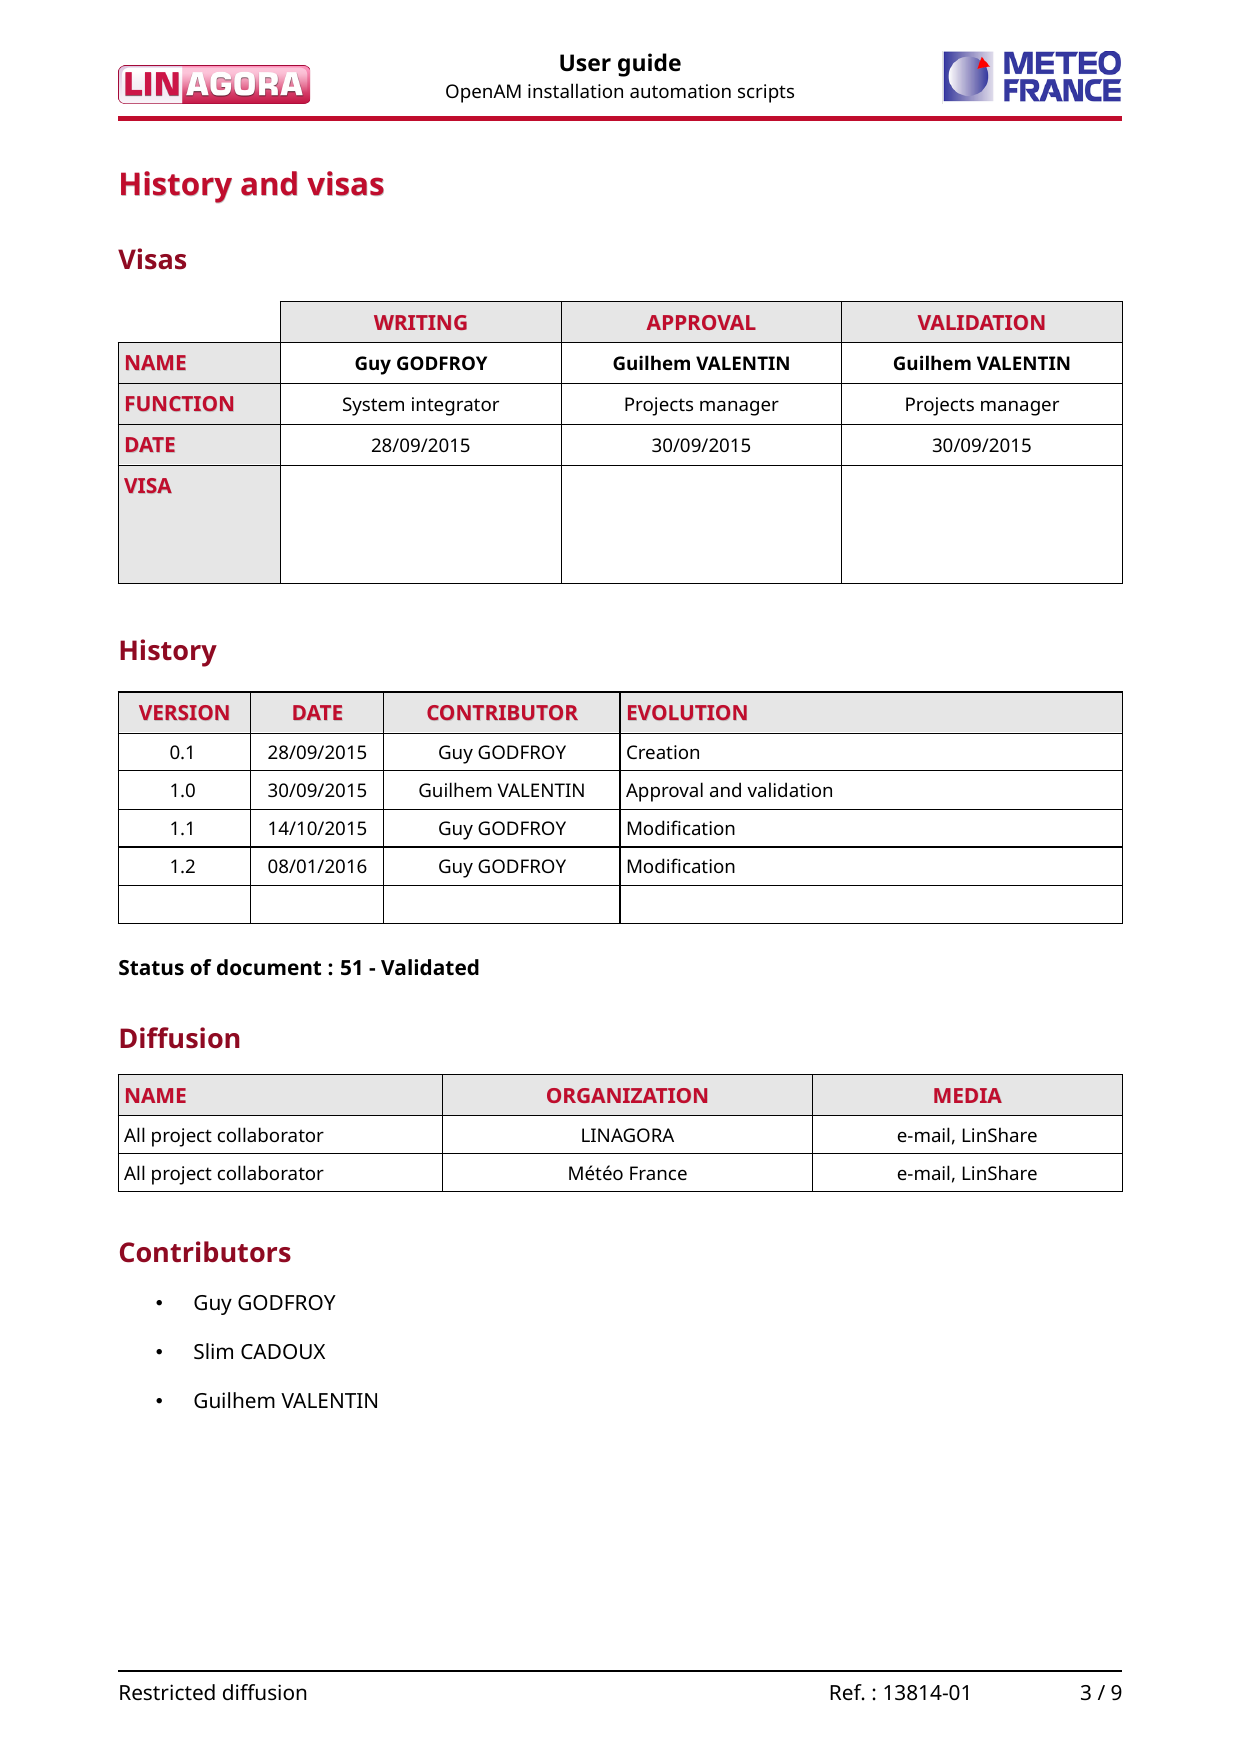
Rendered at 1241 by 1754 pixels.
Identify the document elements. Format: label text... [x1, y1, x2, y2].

table_cell 28/09/2015 [251, 734, 383, 770]
table_cell All project collaborator [119, 1154, 442, 1191]
table_cell Function [119, 384, 280, 424]
table_cell e-mail, LinShare [813, 1116, 1122, 1153]
table_cell 08/01/2016 [251, 848, 383, 884]
table_cell Approval and validation [621, 771, 1122, 808]
table_cell All project collaborator [119, 1116, 442, 1153]
table_cell Guy GODFROY [384, 734, 619, 770]
table_cell Date [119, 425, 280, 464]
table_header Writing [281, 302, 561, 342]
subtitle Diffusion [118, 1020, 1122, 1057]
table_cell Guilhem VALENTIN [562, 343, 841, 383]
subtitle History [118, 631, 1122, 668]
table_cell Projects manager [562, 384, 841, 424]
picture [118, 65, 311, 104]
table_cell e-mail, LinShare [813, 1154, 1122, 1191]
list Guy GODFROY [156, 1288, 1122, 1317]
table_cell Projects manager [842, 384, 1122, 424]
list Slim CADOUX [156, 1337, 1122, 1366]
table_cell Visa [119, 466, 280, 583]
table_header organization [443, 1075, 812, 1115]
table_cell 1.1 [119, 810, 250, 846]
table_header Name [119, 1075, 442, 1115]
table_header Date [251, 693, 383, 732]
table_cell [562, 466, 841, 583]
text Status of document : 51 - Validated [118, 953, 1122, 981]
table_cell 30/09/2015 [842, 425, 1122, 464]
table_cell 1.0 [119, 771, 250, 808]
table_cell 28/09/2015 [281, 425, 561, 464]
table_cell LINAGORA [443, 1116, 812, 1153]
table_cell [842, 466, 1122, 583]
table_cell Météo France [443, 1154, 812, 1191]
table_cell Guy GODFROY [384, 810, 619, 846]
table_cell Guilhem VALENTIN [842, 343, 1122, 383]
table_header Validation [842, 302, 1122, 342]
table_cell [281, 466, 561, 583]
table_header contributor [384, 693, 619, 732]
table_header Version [119, 693, 250, 732]
table_cell Modification [621, 810, 1122, 846]
subtitle Visas [118, 240, 1122, 277]
picture [942, 51, 1123, 104]
table_cell 1.2 [119, 848, 250, 884]
table_cell 30/09/2015 [562, 425, 841, 464]
table_cell 30/09/2015 [251, 771, 383, 808]
table_header [118, 301, 280, 342]
table_cell Modification [621, 848, 1122, 884]
table_cell 14/10/2015 [251, 810, 383, 846]
table_header evolution [621, 693, 1122, 732]
table_cell System integrator [281, 384, 561, 424]
table_cell Guilhem VALENTIN [384, 771, 619, 808]
table_cell 0.1 [119, 734, 250, 770]
subtitle History and visas [118, 162, 1122, 205]
table_header Approval [562, 302, 841, 342]
table_header Media [813, 1075, 1122, 1115]
table_cell Guy GODFROY [281, 343, 561, 383]
table_cell [119, 886, 250, 922]
table_cell Creation [621, 734, 1122, 770]
table_cell [251, 886, 383, 922]
list Guilhem VALENTIN [156, 1386, 1122, 1414]
table_cell [384, 886, 619, 922]
table_cell Guy GODFROY [384, 848, 619, 884]
subtitle Contributors [118, 1234, 1122, 1271]
table_cell [621, 886, 1122, 922]
table_cell Name [119, 343, 280, 383]
